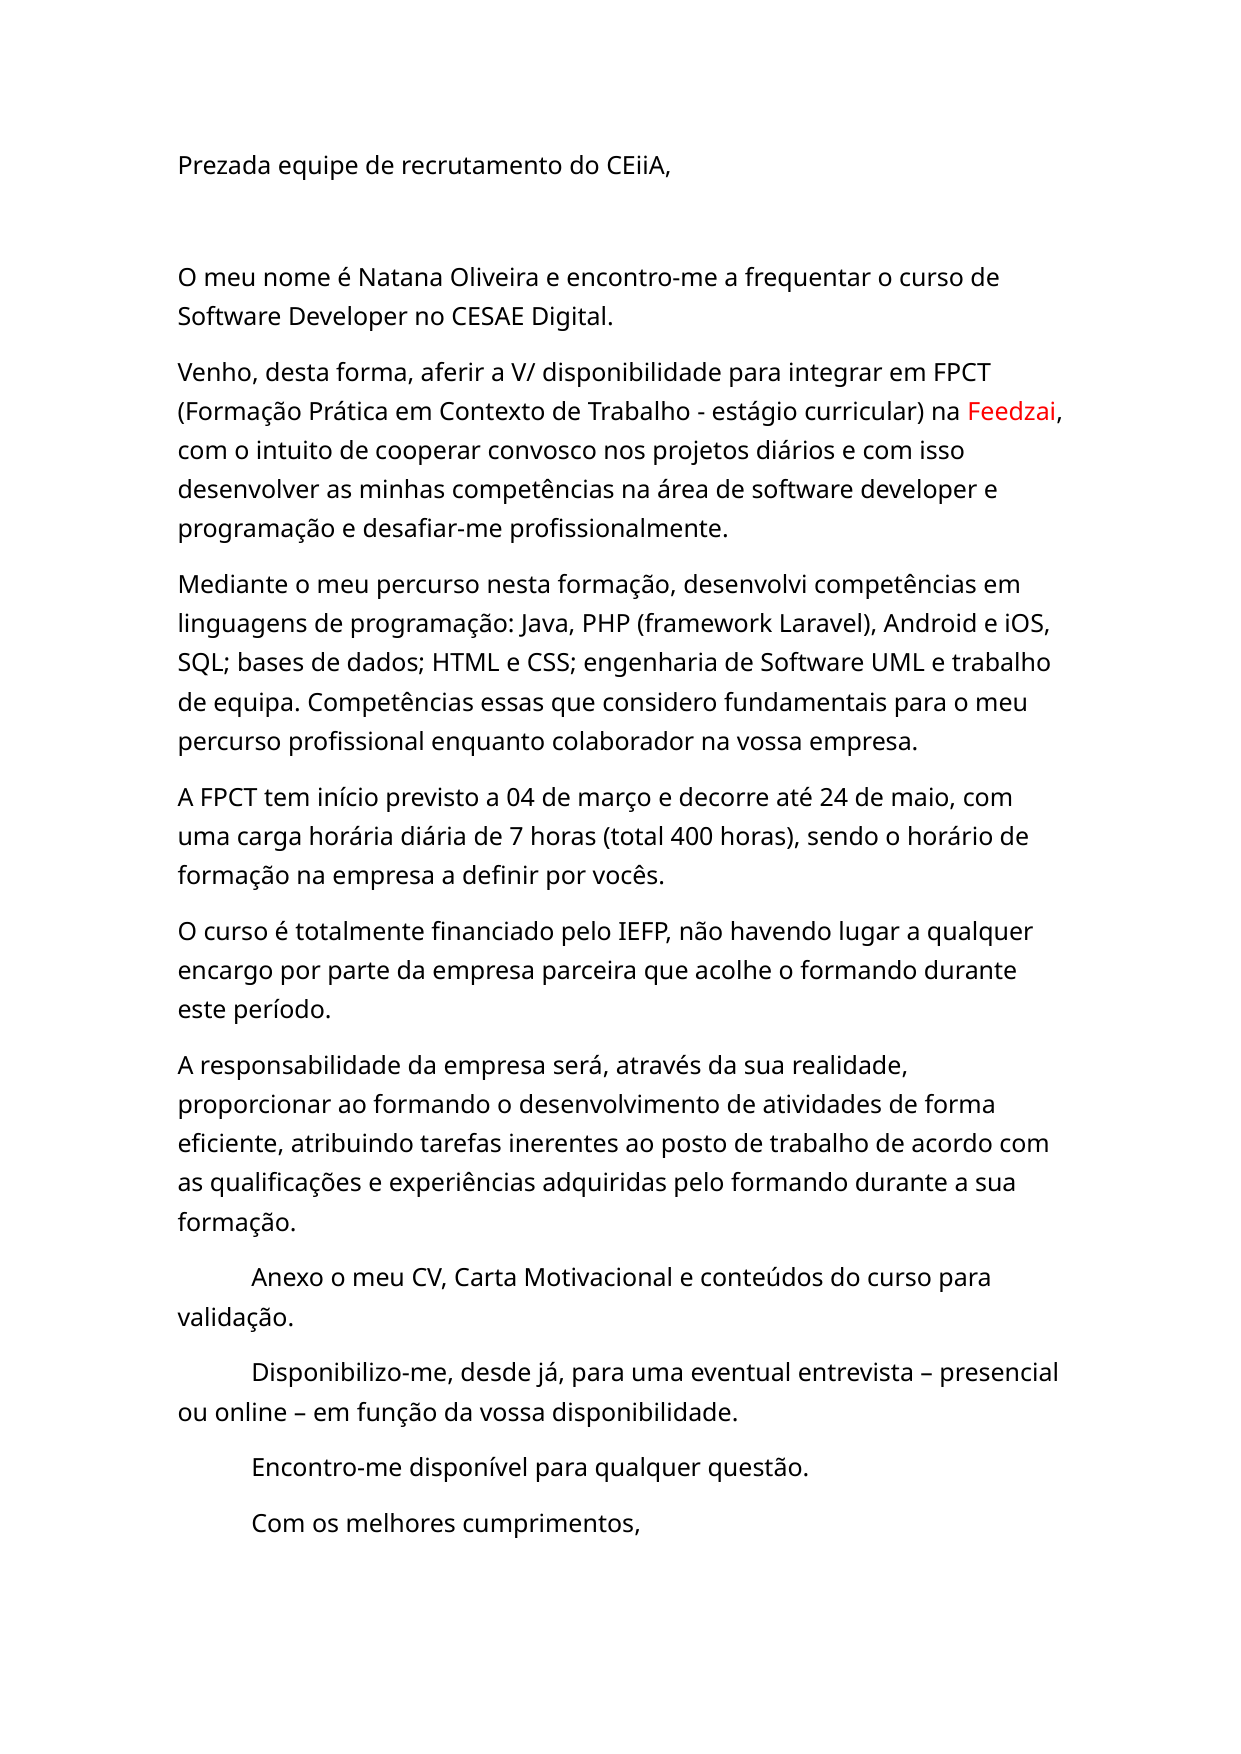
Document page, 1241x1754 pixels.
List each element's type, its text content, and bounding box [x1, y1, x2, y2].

text Venho, desta forma, aferir a V/ disponibilidade para integrar em FPCT (Formação Prática em Contexto de Trabalho - estágio curricular) na Feedzai, com o intuito de cooperar convosco nos projetos diários e com isso desenvolver as minhas competências na área de software developer e programação e desafiar-me profissionalmente. [177, 354, 1063, 545]
text Com os melhores cumprimentos, [177, 1506, 1063, 1540]
text A FPCT tem início previsto a 04 de março e decorre até 24 de maio, com uma carga horária diária de 7 horas (total 400 horas), sendo o horário de formação na empresa a definir por vocês. [177, 779, 1063, 892]
text Encontro-me disponível para qualquer questão. [177, 1450, 1063, 1484]
text Disponibilizo-me, desde já, para uma eventual entrevista – presencial ou online – em função da vossa disponibilidade. [177, 1355, 1063, 1428]
text Mediante o meu percurso nesta formação, desenvolvi competências em linguagens de programação: Java, PHP (framework Laravel), Android e iOS, SQL; bases de dados; HTML e CSS; engenharia de Software UML e trabalho de equipa. Competências essas que considero fundamentais para o meu percurso profissional enquanto colaborador na vossa empresa. [177, 567, 1063, 757]
text A responsabilidade da empresa será, através da sua realidade, proporcionar ao formando o desenvolvimento de atividades de forma eficiente, atribuindo tarefas inerentes ao posto de trabalho de acordo com as qualificações e experiências adquiridas pelo formando durante a sua formação. [177, 1048, 1063, 1238]
text O meu nome é Natana Oliveira e encontro-me a frequentar o curso de Software Developer no CESAE Digital. [177, 259, 1063, 332]
text Prezada equipe de recrutamento do CEiiA, [177, 148, 1063, 182]
text O curso é totalmente financiado pelo IEFP, não havendo lugar a qualquer encargo por parte da empresa parceira que acolhe o formando durante este período. [177, 913, 1063, 1026]
text Anexo o meu CV, Carta Motivacional e conteúdos do curso para validação. [177, 1260, 1063, 1333]
